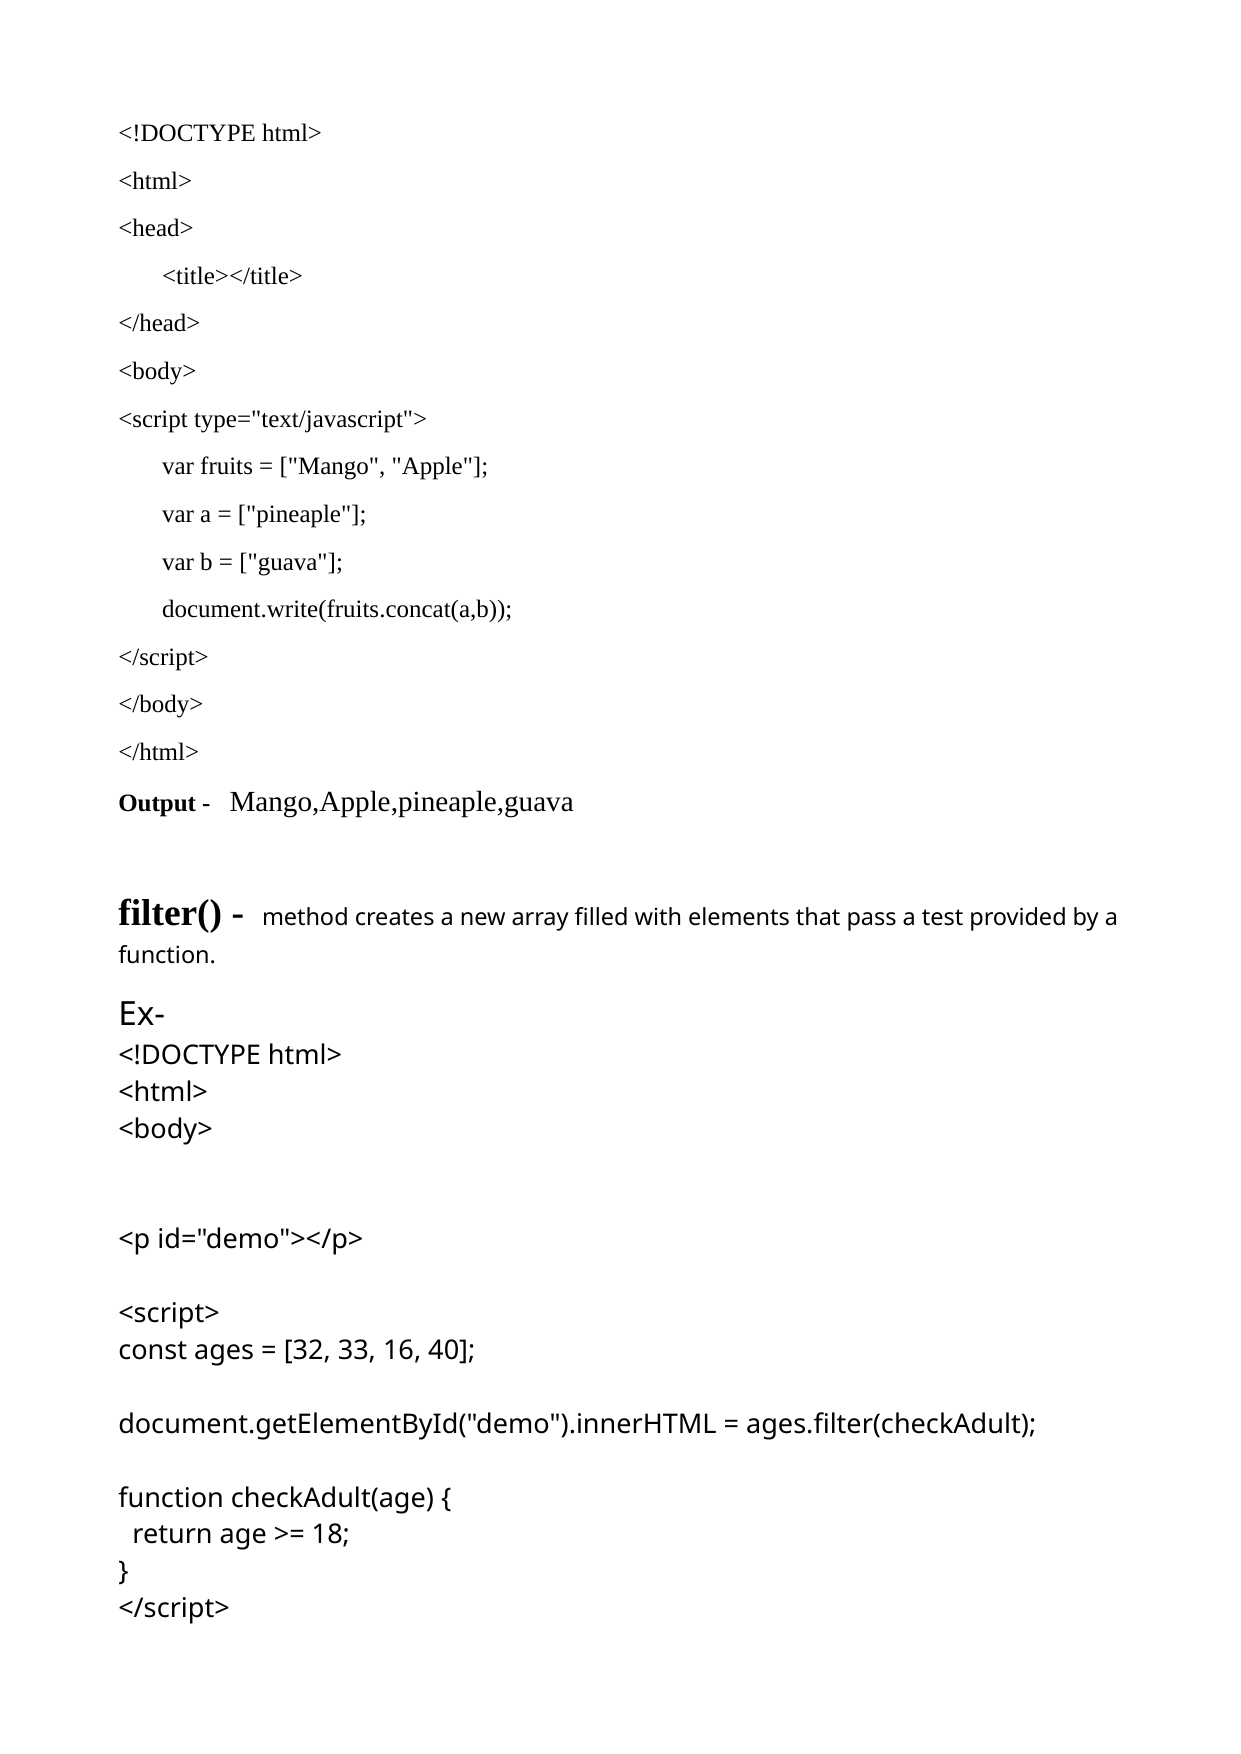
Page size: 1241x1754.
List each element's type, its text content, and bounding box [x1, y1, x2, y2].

text </script> [118, 642, 1122, 671]
text function checkAdult(age) { [118, 1478, 1122, 1515]
text <!DOCTYPE html> [118, 1036, 1122, 1072]
text } [118, 1552, 1122, 1589]
text <script> [118, 1294, 1122, 1331]
text Ex- [118, 990, 1122, 1036]
text </html> [118, 737, 1122, 766]
text var a = ["pineaple"]; [118, 499, 1122, 528]
text var fruits = ["Mango", "Apple"]; [118, 451, 1122, 480]
text <html> [118, 1072, 1122, 1109]
text <title></title> [118, 261, 1122, 290]
text <head> [118, 213, 1122, 242]
text </body> [118, 689, 1122, 718]
text document.write(fruits.concat(a,b)); [118, 594, 1122, 623]
text return age >= 18; [118, 1515, 1122, 1552]
text document.getElementById("demo").innerHTML = ages.filter(checkAdult); [118, 1404, 1122, 1441]
text Output - Mango,Apple,pineaple,guava [118, 784, 1122, 818]
text </script> [118, 1589, 1122, 1626]
text <!DOCTYPE html> [118, 118, 1122, 147]
text const ages = [32, 33, 16, 40]; [118, 1331, 1122, 1367]
text <script type="text/javascript"> [118, 404, 1122, 432]
text filter() - method creates a new array filled with elements that pass a test provided by a function. [118, 891, 1122, 971]
text var b = ["guava"]; [118, 547, 1122, 575]
text <html> [118, 166, 1122, 194]
text <body> [118, 1109, 1122, 1146]
text <body> [118, 356, 1122, 385]
text <p id="demo"></p> [118, 1220, 1122, 1257]
text </head> [118, 308, 1122, 337]
